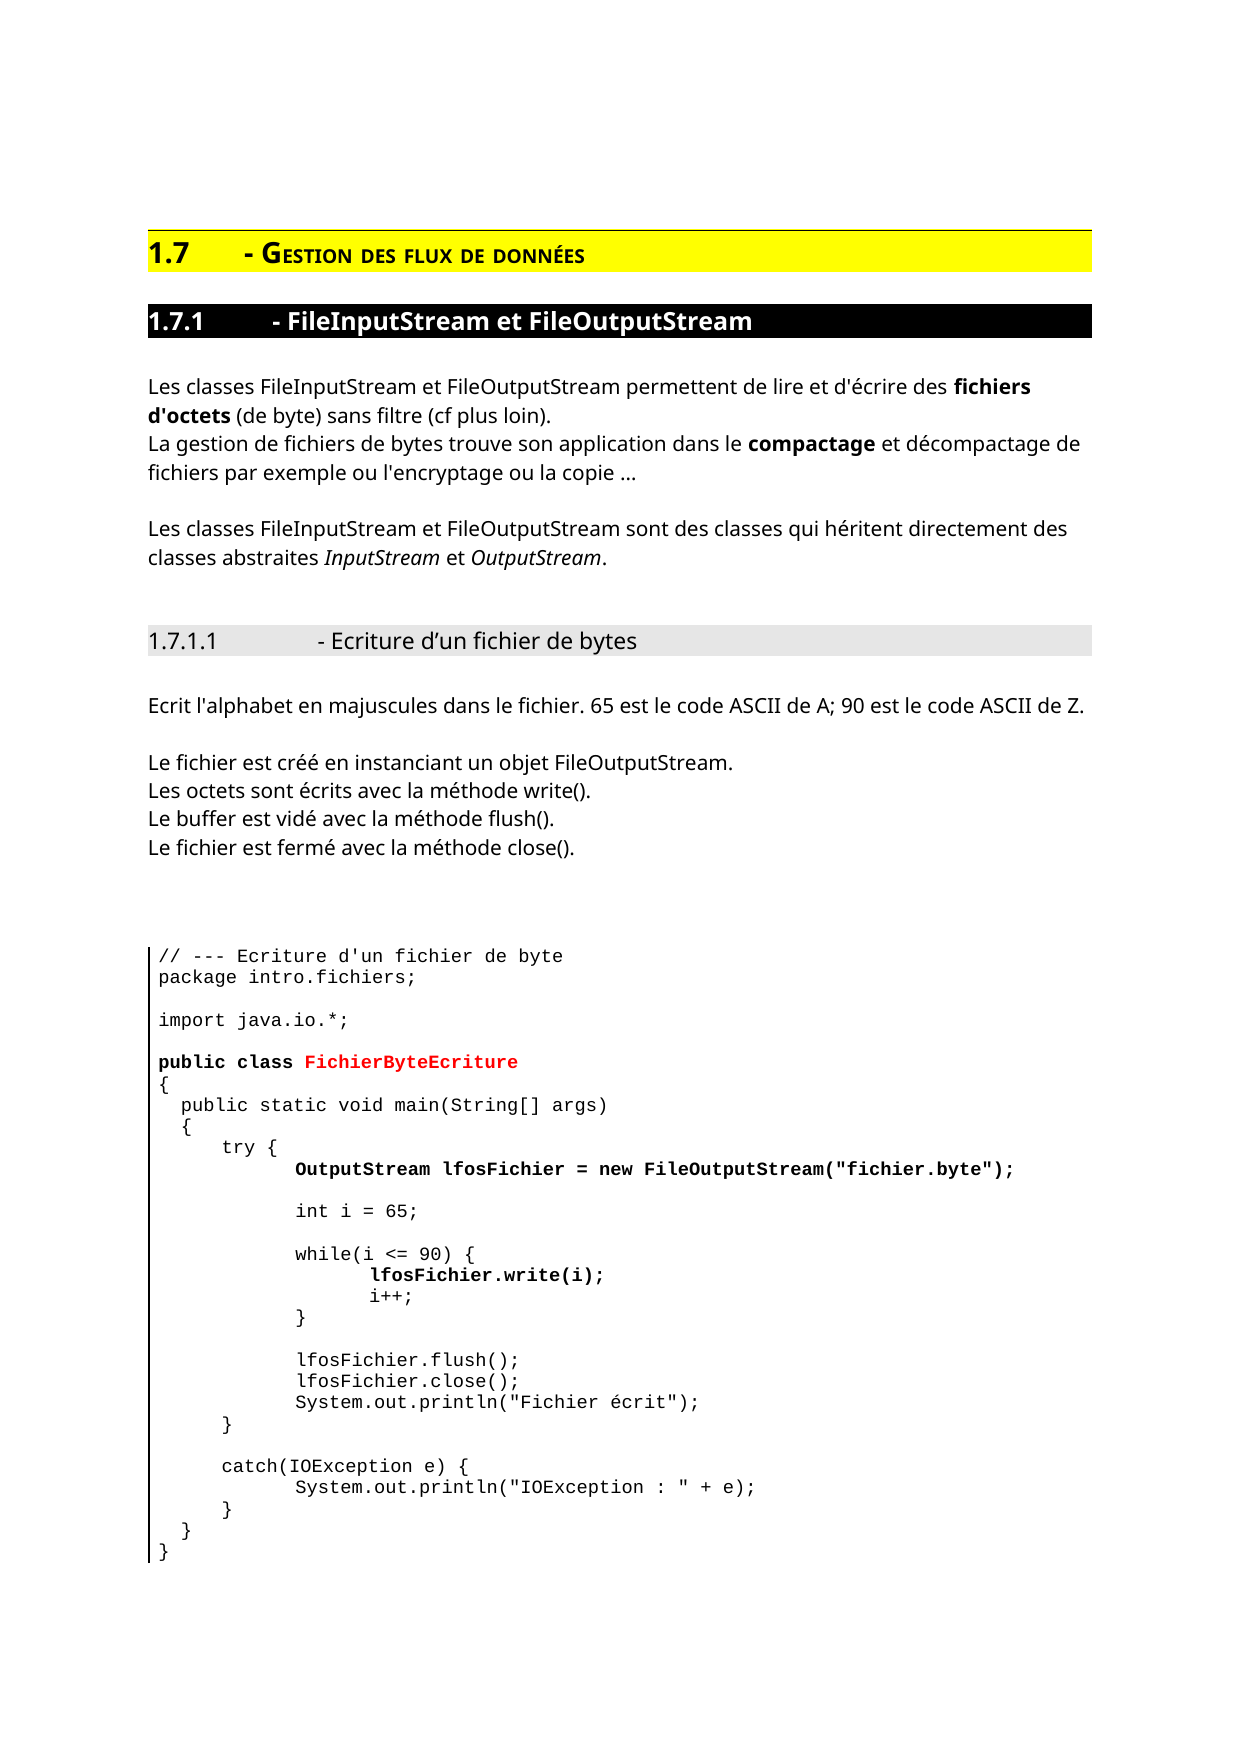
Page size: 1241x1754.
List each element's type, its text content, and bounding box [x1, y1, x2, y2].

text package intro.fichiers; [150, 968, 1092, 989]
text System.out.println("IOException : " + e); [150, 1478, 1092, 1499]
text int i = 65; [150, 1202, 1092, 1223]
text Les classes FileInputStream et FileOutputStream sont des classes qui héritent directement des classes abstraites InputStream et OutputStream. [148, 514, 1092, 571]
text public static void main(String[] args) [150, 1096, 1092, 1117]
text Les classes FileInputStream et FileOutputStream permettent de lire et d'écrire des fichiers d'octets (de byte) sans filtre (cf plus loin). [148, 372, 1092, 429]
text } [150, 1521, 1092, 1542]
text } [150, 1308, 1092, 1329]
text } [150, 1499, 1092, 1521]
text { [150, 1117, 1092, 1138]
text } [150, 1542, 1092, 1563]
text i++; [150, 1287, 1092, 1308]
text Ecrit l'alphabet en majuscules dans le fichier. 65 est le code ASCII de A; 90 est le code ASCII de Z. [148, 691, 1092, 719]
text lfosFichier.close(); [150, 1372, 1092, 1393]
text { [150, 1074, 1092, 1096]
text La gestion de fichiers de bytes trouve son application dans le compactage et décompactage de fichiers par exemple ou l'encryptage ou la copie … [148, 429, 1092, 486]
text public class FichierByteEcriture [150, 1053, 1092, 1074]
text Le fichier est fermé avec la méthode close(). [148, 833, 1092, 861]
text catch(IOException e) { [150, 1457, 1092, 1478]
text lfosFichier.flush(); [150, 1351, 1092, 1372]
text } [150, 1414, 1092, 1436]
text System.out.println("Fichier écrit"); [150, 1393, 1092, 1414]
subtitle - Gestion des flux de données [148, 231, 1092, 272]
text import java.io.*; [150, 1011, 1092, 1032]
text Le fichier est créé en instanciant un objet FileOutputStream. [148, 748, 1092, 776]
text lfosFichier.write(i); [150, 1266, 1092, 1287]
subtitle - Ecriture d’un fichier de bytes [148, 625, 1092, 656]
text Les octets sont écrits avec la méthode write(). [148, 776, 1092, 804]
text // --- Ecriture d'un fichier de byte [150, 947, 1092, 968]
text Le buffer est vidé avec la méthode flush(). [148, 804, 1092, 833]
text OutputStream lfosFichier = new FileOutputStream("fichier.byte"); [150, 1159, 1092, 1181]
subtitle - FileInputStream et FileOutputStream [148, 304, 1092, 338]
text while(i <= 90) { [150, 1244, 1092, 1266]
text try { [150, 1138, 1092, 1159]
